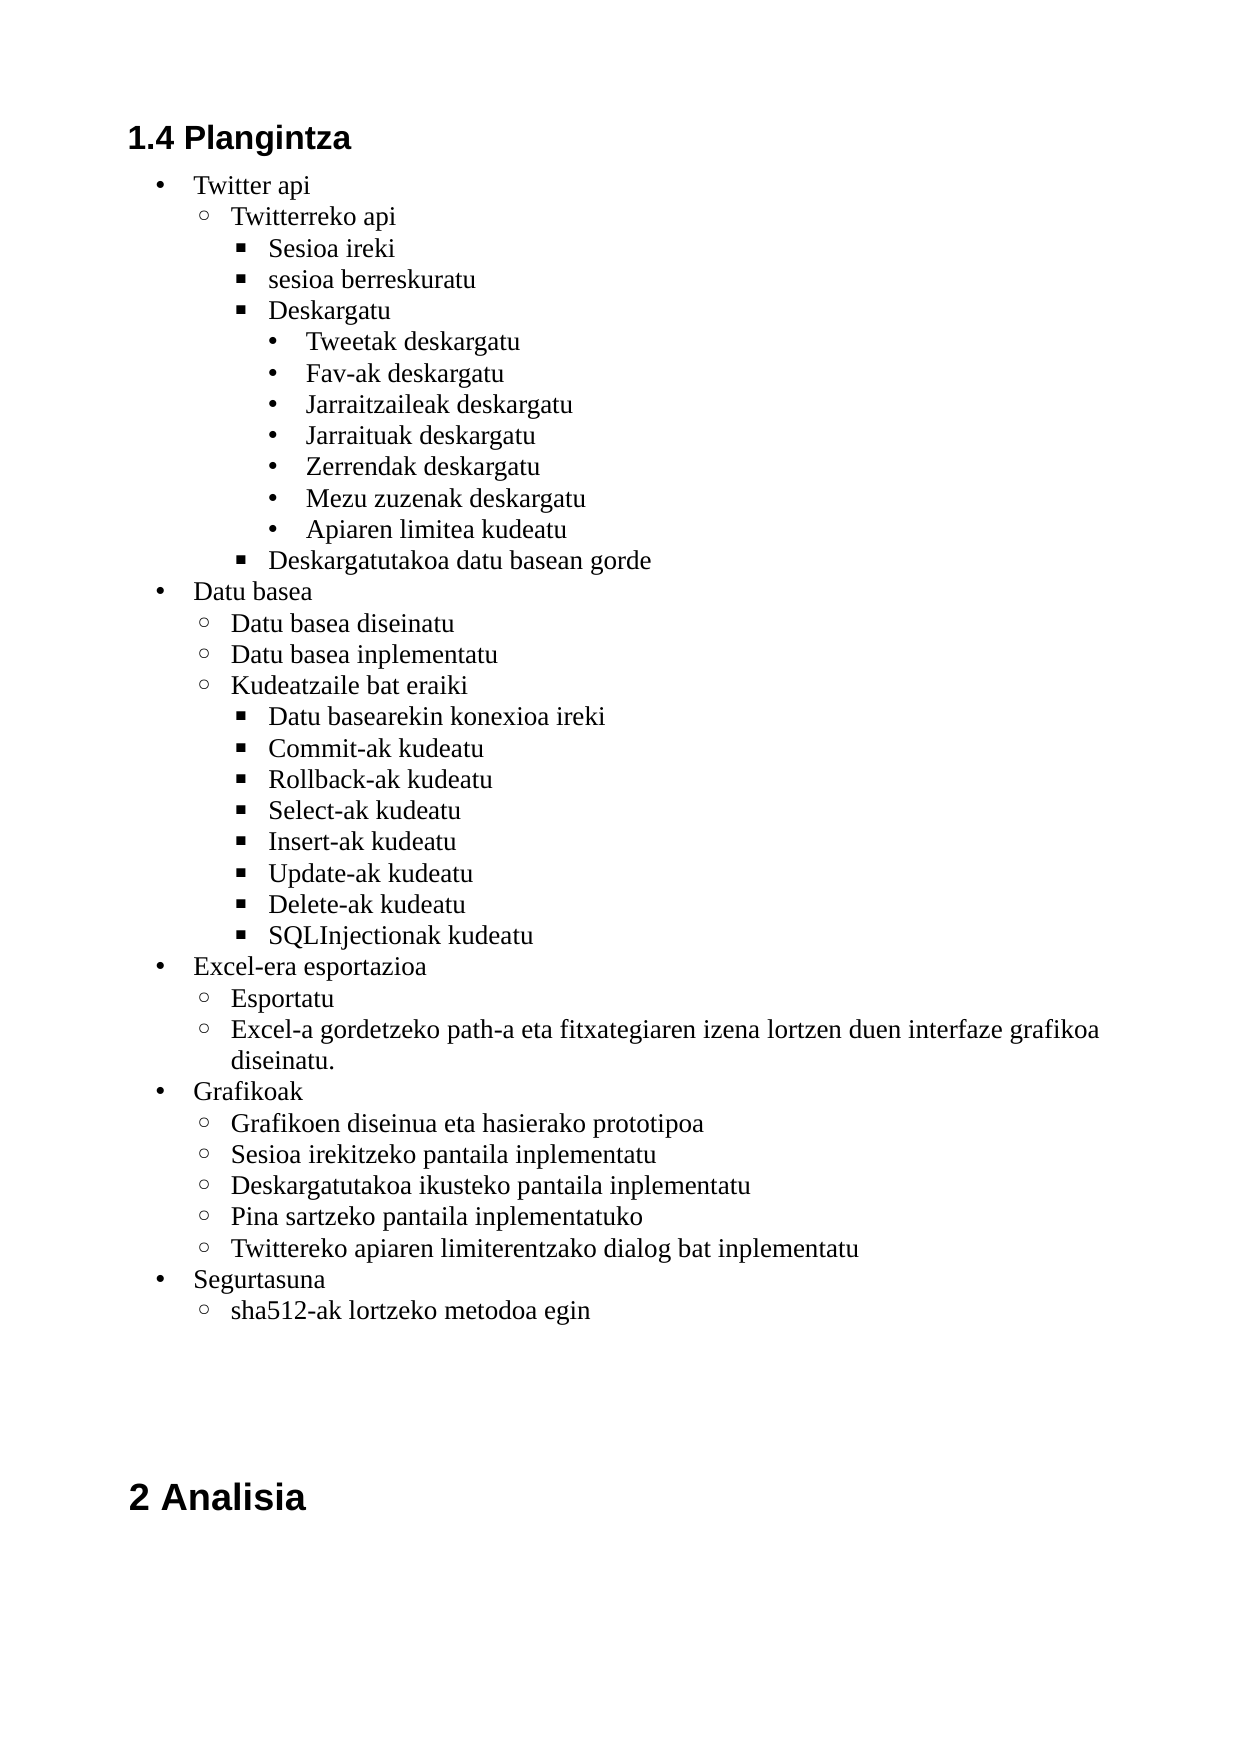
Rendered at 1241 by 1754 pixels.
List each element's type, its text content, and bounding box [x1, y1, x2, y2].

list Zerrendak deskargatu [268, 451, 1122, 482]
list Grafikoen diseinua eta hasierako prototipoa [193, 1107, 1122, 1138]
list Insert-ak kudeatu [231, 826, 1122, 857]
subtitle 1.4 Plangintza [118, 118, 1122, 157]
list Datu basearekin konexioa ireki [231, 701, 1122, 732]
list Commit-ak kudeatu [231, 732, 1122, 763]
list Esportatu [193, 982, 1122, 1013]
list Excel-a gordetzeko path-a eta fitxategiaren izena lortzen duen interfaze grafikoa diseinatu. [193, 1013, 1122, 1075]
list Sesioa irekitzeko pantaila inplementatu [193, 1138, 1122, 1169]
list Deskargatutakoa ikusteko pantaila inplementatu [193, 1169, 1122, 1200]
list Delete-ak kudeatu [231, 888, 1122, 919]
list Twitter api [156, 169, 1122, 201]
list Jarraitzaileak deskargatu [268, 388, 1122, 419]
list Grafikoak [156, 1075, 1122, 1107]
list Tweetak deskargatu [268, 326, 1122, 357]
list Update-ak kudeatu [231, 857, 1122, 888]
list Deskargatu [231, 294, 1122, 326]
list Datu basea diseinatu [193, 607, 1122, 638]
subtitle 2 Analisia [118, 1475, 1122, 1519]
list Apiaren limitea kudeatu [268, 513, 1122, 544]
list sesioa berreskuratu [231, 263, 1122, 294]
list Datu basea [156, 576, 1122, 607]
list sha512-ak lortzeko metodoa egin [193, 1294, 1122, 1325]
list Pina sartzeko pantaila inplementatuko [193, 1200, 1122, 1232]
list Rollback-ak kudeatu [231, 763, 1122, 794]
list Twitterreko api [193, 201, 1122, 232]
list Select-ak kudeatu [231, 794, 1122, 826]
list Fav-ak deskargatu [268, 357, 1122, 388]
list Mezu zuzenak deskargatu [268, 482, 1122, 513]
list Twittereko apiaren limiterentzako dialog bat inplementatu [193, 1232, 1122, 1263]
list Datu basea inplementatu [193, 638, 1122, 669]
list Excel-era esportazioa [156, 951, 1122, 982]
list Jarraituak deskargatu [268, 419, 1122, 451]
list Segurtasuna [156, 1263, 1122, 1294]
list SQLInjectionak kudeatu [231, 919, 1122, 951]
list Kudeatzaile bat eraiki [193, 669, 1122, 701]
list Deskargatutakoa datu basean gorde [231, 544, 1122, 576]
list Sesioa ireki [231, 232, 1122, 263]
